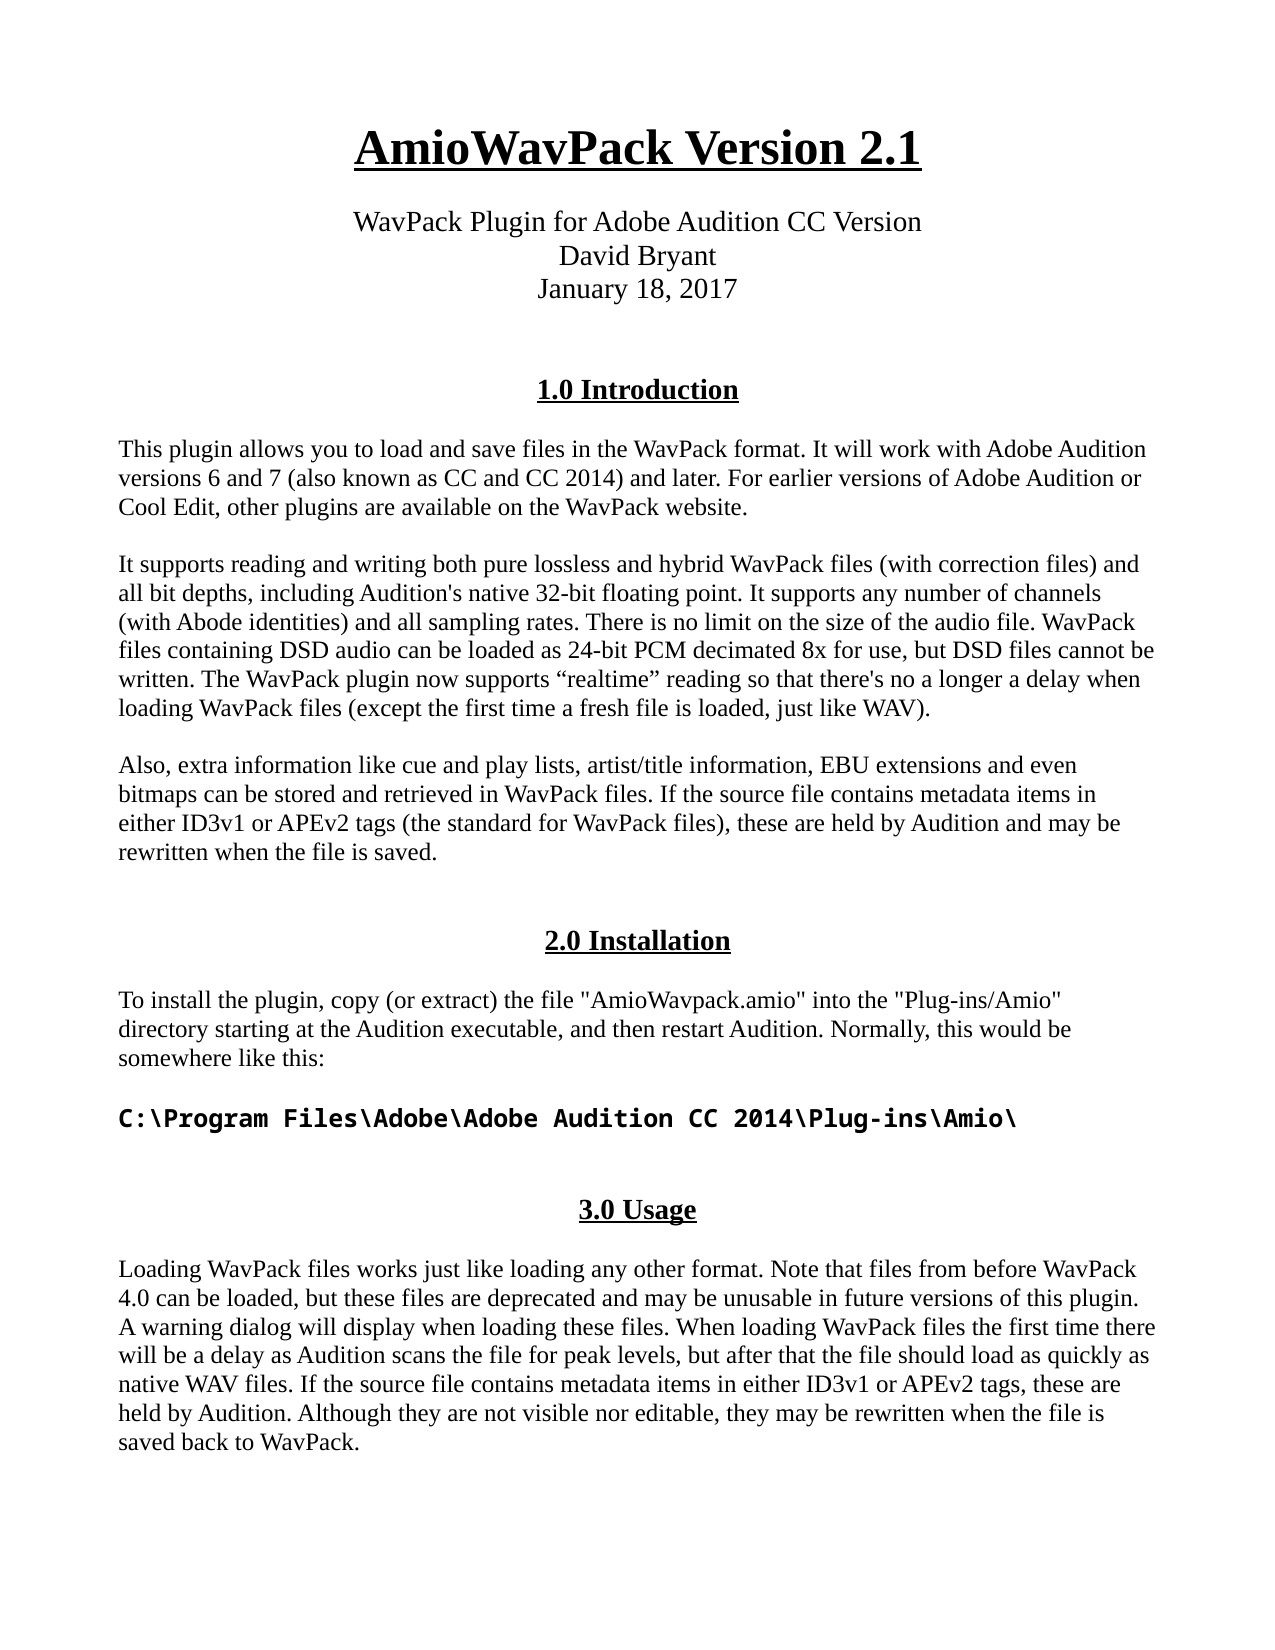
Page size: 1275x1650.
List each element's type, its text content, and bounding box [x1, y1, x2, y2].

text January 18, 2017 [118, 271, 1157, 305]
text AmioWavPack Version 2.1 [118, 118, 1157, 176]
text David Bryant [118, 238, 1157, 271]
text 3.0 Usage [118, 1192, 1157, 1226]
text 2.0 Installation [118, 923, 1157, 957]
text 1.0 Introduction [118, 372, 1157, 406]
text WavPack Plugin for Adobe Audition CC Version [118, 204, 1157, 238]
text Loading WavPack files works just like loading any other format. Note that files from before WavPack 4.0 can be loaded, but these files are deprecated and may be unusable in future versions of this plugin. A warning dialog will display when loading these files. When loading WavPack files the first time there will be a delay as Audition scans the file for peak levels, but after that the file should load as quickly as native WAV files. If the source file contains metadata items in either ID3v1 or APEv2 tags, these are held by Audition. Although they are not visible nor editable, they may be rewritten when the file is saved back to WavPack. [118, 1254, 1157, 1456]
text It supports reading and writing both pure lossless and hybrid WavPack files (with correction files) and all bit depths, including Audition's native 32-bit floating point. It supports any number of channels (with Abode identities) and all sampling rates. There is no limit on the size of the audio file. WavPack files containing DSD audio can be loaded as 24-bit PCM decimated 8x for use, but DSD files cannot be written. The WavPack plugin now supports “realtime” reading so that there's no a longer a delay when loading WavPack files (except the first time a fresh file is loaded, just like WAV). [118, 549, 1157, 722]
text Also, extra information like cue and play lists, artist/title information, EBU extensions and even bitmaps can be stored and retrieved in WavPack files. If the source file contains metadata items in either ID3v1 or APEv2 tags (the standard for WavPack files), these are held by Audition and may be rewritten when the file is saved. [118, 751, 1157, 866]
text This plugin allows you to load and save files in the WavPack format. It will work with Adobe Audition versions 6 and 7 (also known as CC and CC 2014) and later. For earlier versions of Adobe Audition or Cool Edit, other plugins are available on the WavPack website. [118, 434, 1157, 521]
text To install the plugin, copy (or extract) the file "AmioWavpack.amio" into the "Plug-ins/Amio" directory starting at the Audition executable, and then restart Audition. Normally, this would be somewhere like this: [118, 985, 1157, 1072]
text C:\Program Files\Adobe\Adobe Audition CC 2014\Plug-ins\Amio\ [118, 1100, 1157, 1134]
